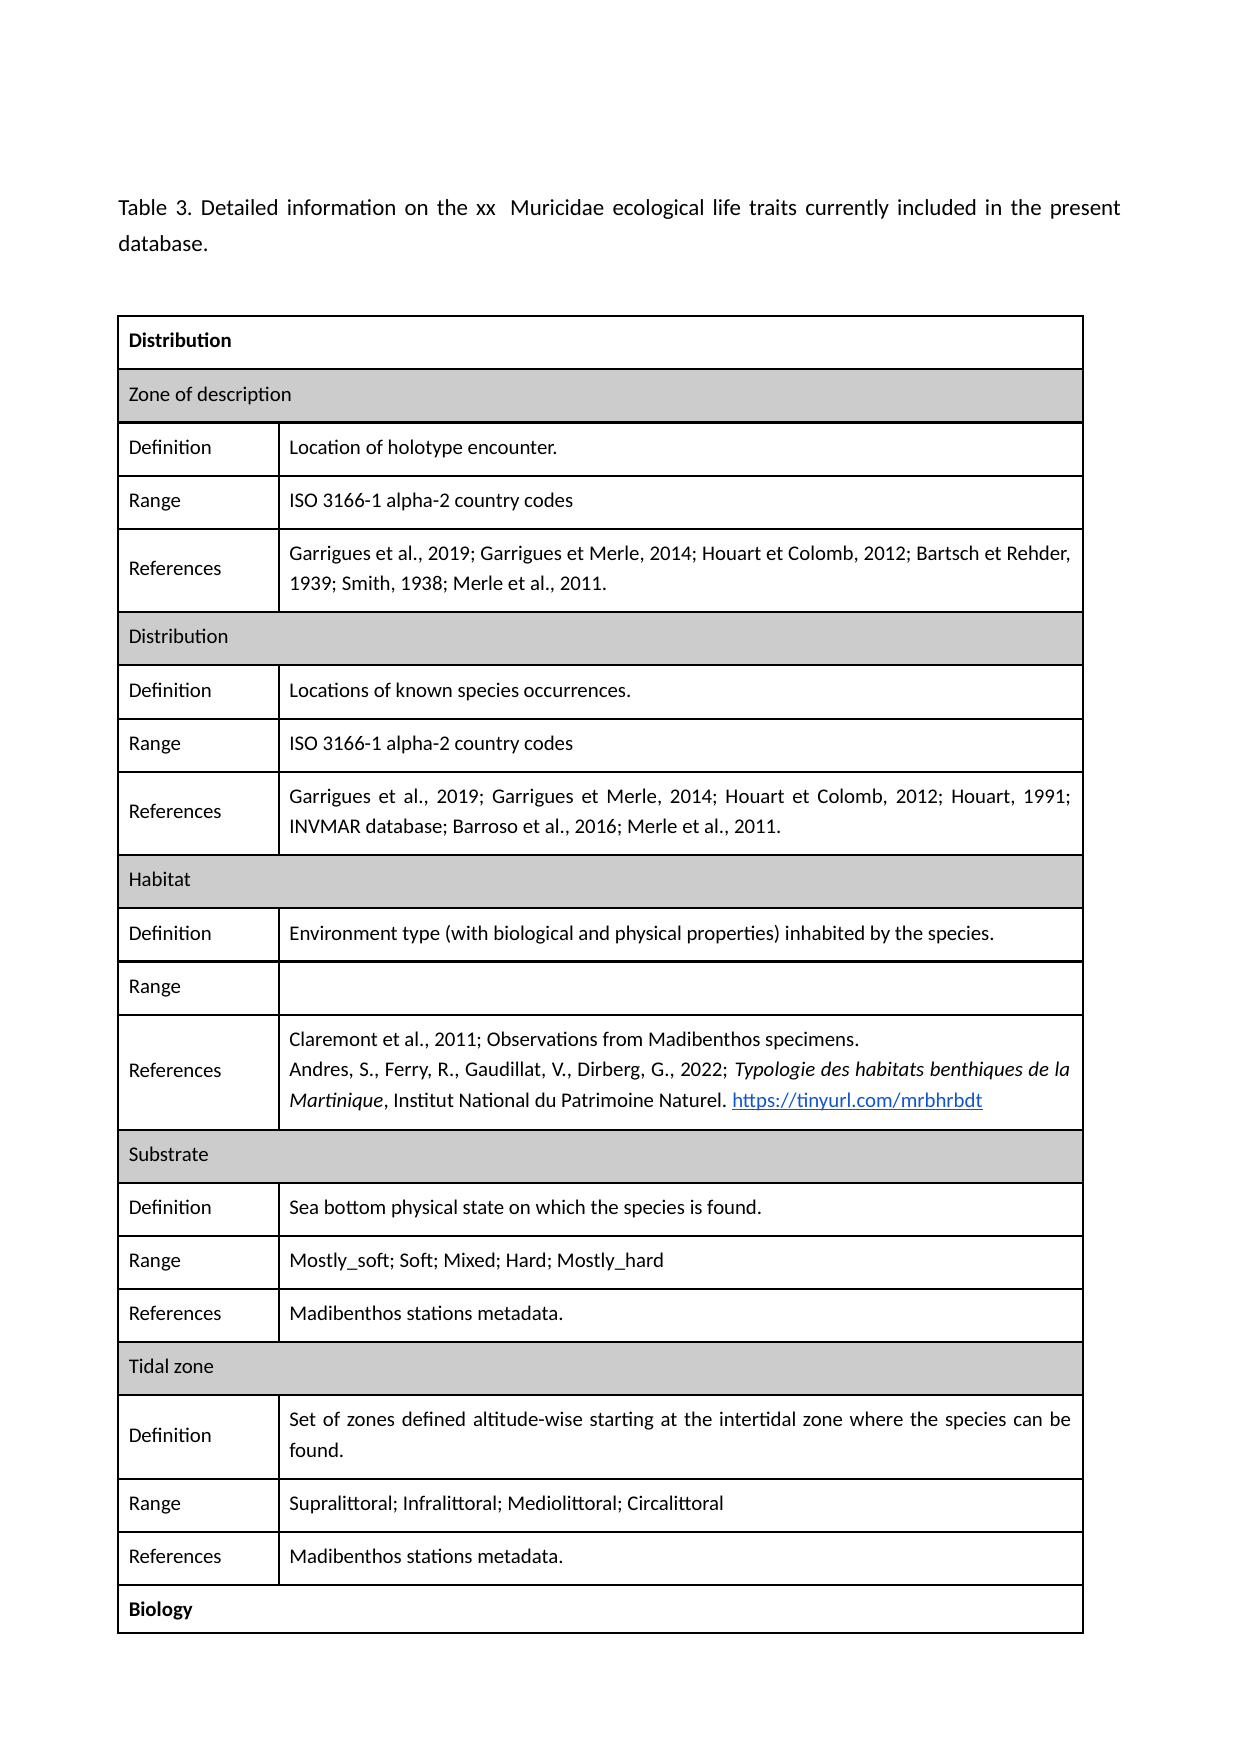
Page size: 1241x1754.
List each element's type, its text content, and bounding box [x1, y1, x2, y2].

table_cell Definition [119, 666, 278, 717]
table_cell Environment type (with biological and physical properties) inhabited by the species. [280, 909, 1082, 960]
table_cell Madibenthos stations metadata. [280, 1533, 1082, 1584]
table_cell ISO 3166-1 alpha-2 country codes [280, 477, 1082, 528]
table_cell Locations of known species occurrences. [280, 666, 1082, 717]
table_cell Definition [119, 424, 278, 474]
table_cell Habitat [119, 856, 1082, 907]
table_cell Biology [119, 1586, 1082, 1632]
table_cell Substrate [119, 1131, 1082, 1182]
table_cell Range [119, 1237, 278, 1288]
table_header Distribution [119, 317, 1082, 368]
table_cell References [119, 773, 278, 854]
table_cell Zone of description [119, 370, 1082, 421]
text Table 3. Detailed information on the xx Muricidae ecological life traits currently included in the present database. [118, 193, 1122, 257]
table_cell Claremont et al., 2011; Observations from Madibenthos specimens. Andres, S., Ferry, R., Gaudillat, V., Dirberg, G., 2022; Typologie des habitats benthiques de la Martinique, Institut National du Patrimoine Naturel. https://tinyurl.com/mrbhrbdt [280, 1016, 1082, 1128]
table_cell Definition [119, 1184, 278, 1235]
table_cell Tidal zone [119, 1343, 1082, 1394]
table_cell Definition [119, 909, 278, 960]
table_cell Definition [119, 1396, 278, 1478]
table_cell ISO 3166-1 alpha-2 country codes [280, 720, 1082, 771]
table_cell Range [119, 963, 278, 1013]
table_cell Sea bottom physical state on which the species is found. [280, 1184, 1082, 1235]
table_cell Range [119, 1480, 278, 1531]
table_cell Garrigues et al., 2019; Garrigues et Merle, 2014; Houart et Colomb, 2012; Bartsch et Rehder, 1939; Smith, 1938; Merle et al., 2011. [280, 530, 1082, 611]
table_cell Range [119, 477, 278, 528]
table_cell Mostly_soft; Soft; Mixed; Hard; Mostly_hard [280, 1237, 1082, 1288]
table_cell Madibenthos stations metadata. [280, 1290, 1082, 1341]
table_cell References [119, 1290, 278, 1341]
table_cell Set of zones defined altitude-wise starting at the intertidal zone where the species can be found. [280, 1396, 1082, 1478]
table_cell Supralittoral; Infralittoral; Mediolittoral; Circalittoral [280, 1480, 1082, 1531]
table_cell References [119, 1016, 278, 1128]
table_cell References [119, 1533, 278, 1584]
table_cell Garrigues et al., 2019; Garrigues et Merle, 2014; Houart et Colomb, 2012; Houart, 1991; INVMAR database; Barroso et al., 2016; Merle et al., 2011. [280, 773, 1082, 854]
table_cell Range [119, 720, 278, 771]
table_cell References [119, 530, 278, 611]
table_cell Distribution [119, 613, 1082, 664]
table_cell Location of holotype encounter. [280, 424, 1082, 474]
table_cell [280, 963, 1082, 1013]
